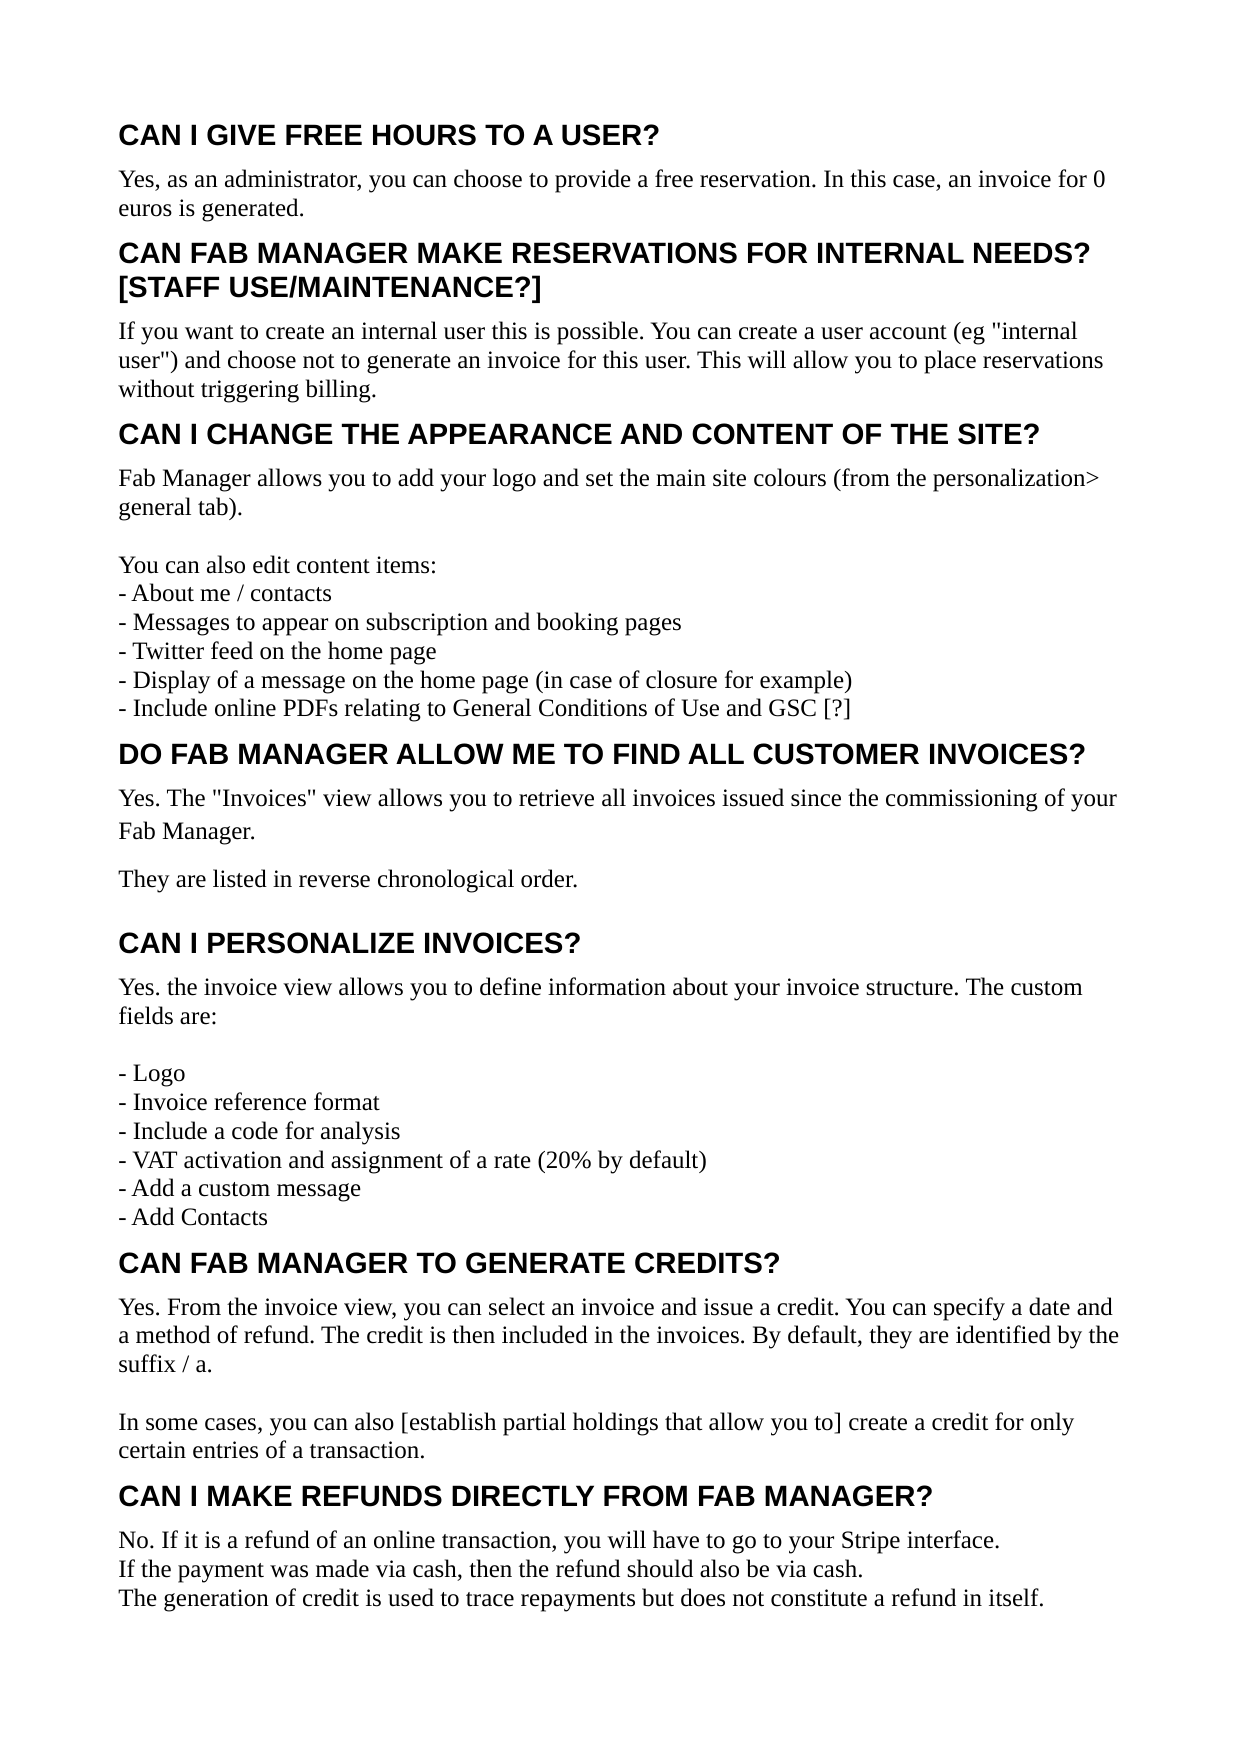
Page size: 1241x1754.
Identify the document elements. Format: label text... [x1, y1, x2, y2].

text - Twitter feed on the home page [118, 636, 1122, 665]
text You can also edit content items: [118, 550, 1122, 578]
subtitle CAN I PERSONALIZE INVOICES? [118, 926, 1122, 960]
subtitle CAN FAB MANAGER TO GENERATE CREDITS? [118, 1246, 1122, 1279]
text If you want to create an internal user this is possible. You can create a user account (eg "internal user") and choose not to generate an invoice for this user. This will allow you to place reservations without triggering billing. [118, 316, 1122, 403]
subtitle DO FAB MANAGER ALLOW ME TO FIND ALL CUSTOMER INVOICES? [118, 737, 1122, 771]
text They are listed in reverse chronological order. [118, 864, 1122, 892]
text - Display of a message on the home page (in case of closure for example) [118, 665, 1122, 693]
text - VAT activation and assignment of a rate (20% by default) [118, 1145, 1122, 1173]
subtitle CAN I MAKE REFUNDS DIRECTLY FROM FAB MANAGER? [118, 1479, 1122, 1513]
text Yes. From the invoice view, you can select an invoice and issue a credit. You can specify a date and a method of refund. The credit is then included in the invoices. By default, they are identified by the suffix / a. [118, 1292, 1122, 1378]
text - Messages to appear on subscription and booking pages [118, 607, 1122, 636]
text Yes, as an administrator, you can choose to provide a free reservation. In this case, an invoice for 0 euros is generated. [118, 164, 1122, 222]
text If the payment was made via cash, then the refund should also be via cash. [118, 1554, 1122, 1583]
subtitle CAN I CHANGE THE APPEARANCE AND CONTENT OF THE SITE? [118, 417, 1122, 451]
text Yes. The "Invoices" view allows you to retrieve all invoices issued since the commissioning of your Fab Manager. [118, 783, 1122, 845]
subtitle CAN FAB MANAGER MAKE RESERVATIONS FOR INTERNAL NEEDS? [STAFF USE/MAINTENANCE?] [118, 236, 1122, 304]
text - Invoice reference format [118, 1087, 1122, 1116]
text Fab Manager allows you to add your logo and set the main site colours (from the personalization> general tab). [118, 463, 1122, 521]
text - Add a custom message [118, 1173, 1122, 1202]
text In some cases, you can also [establish partial holdings that allow you to] create a credit for only certain entries of a transaction. [118, 1407, 1122, 1464]
text - Logo [118, 1058, 1122, 1087]
text - Add Contacts [118, 1202, 1122, 1231]
text Yes. the invoice view allows you to define information about your invoice structure. The custom fields are: [118, 972, 1122, 1030]
text - Include online PDFs relating to General Conditions of Use and GSC [?] [118, 693, 1122, 722]
text No. If it is a refund of an online transaction, you will have to go to your Stripe interface. [118, 1525, 1122, 1554]
text The generation of credit is used to trace repayments but does not constitute a refund in itself. [118, 1583, 1122, 1611]
subtitle CAN I GIVE FREE HOURS TO A USER? [118, 118, 1122, 152]
text - Include a code for analysis [118, 1116, 1122, 1145]
text - About me / contacts [118, 578, 1122, 607]
